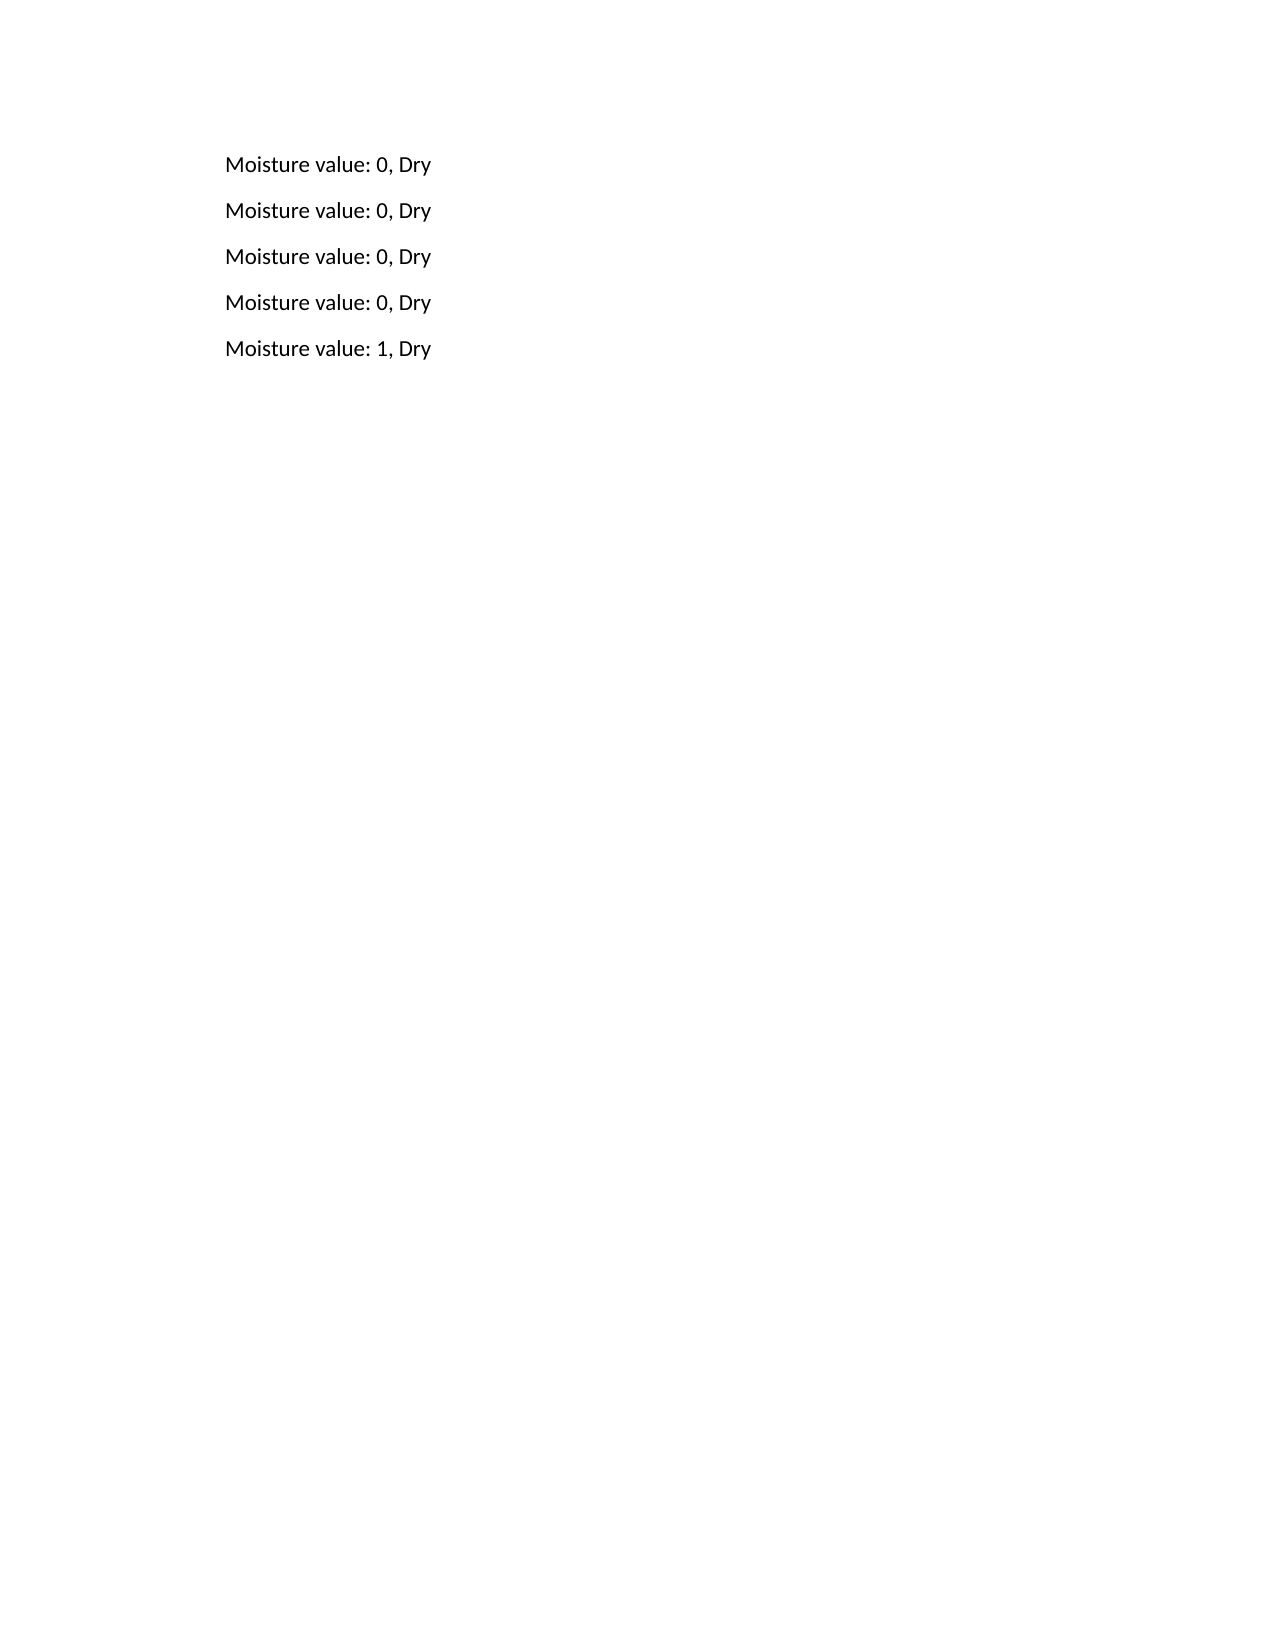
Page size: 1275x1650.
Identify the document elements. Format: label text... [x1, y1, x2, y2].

text Moisture value: 0, Dry [150, 242, 1125, 270]
text Moisture value: 0, Dry [150, 196, 1125, 224]
text Moisture value: 1, Dry [150, 334, 1125, 362]
text Moisture value: 0, Dry [150, 288, 1125, 316]
text Moisture value: 0, Dry [150, 150, 1125, 178]
